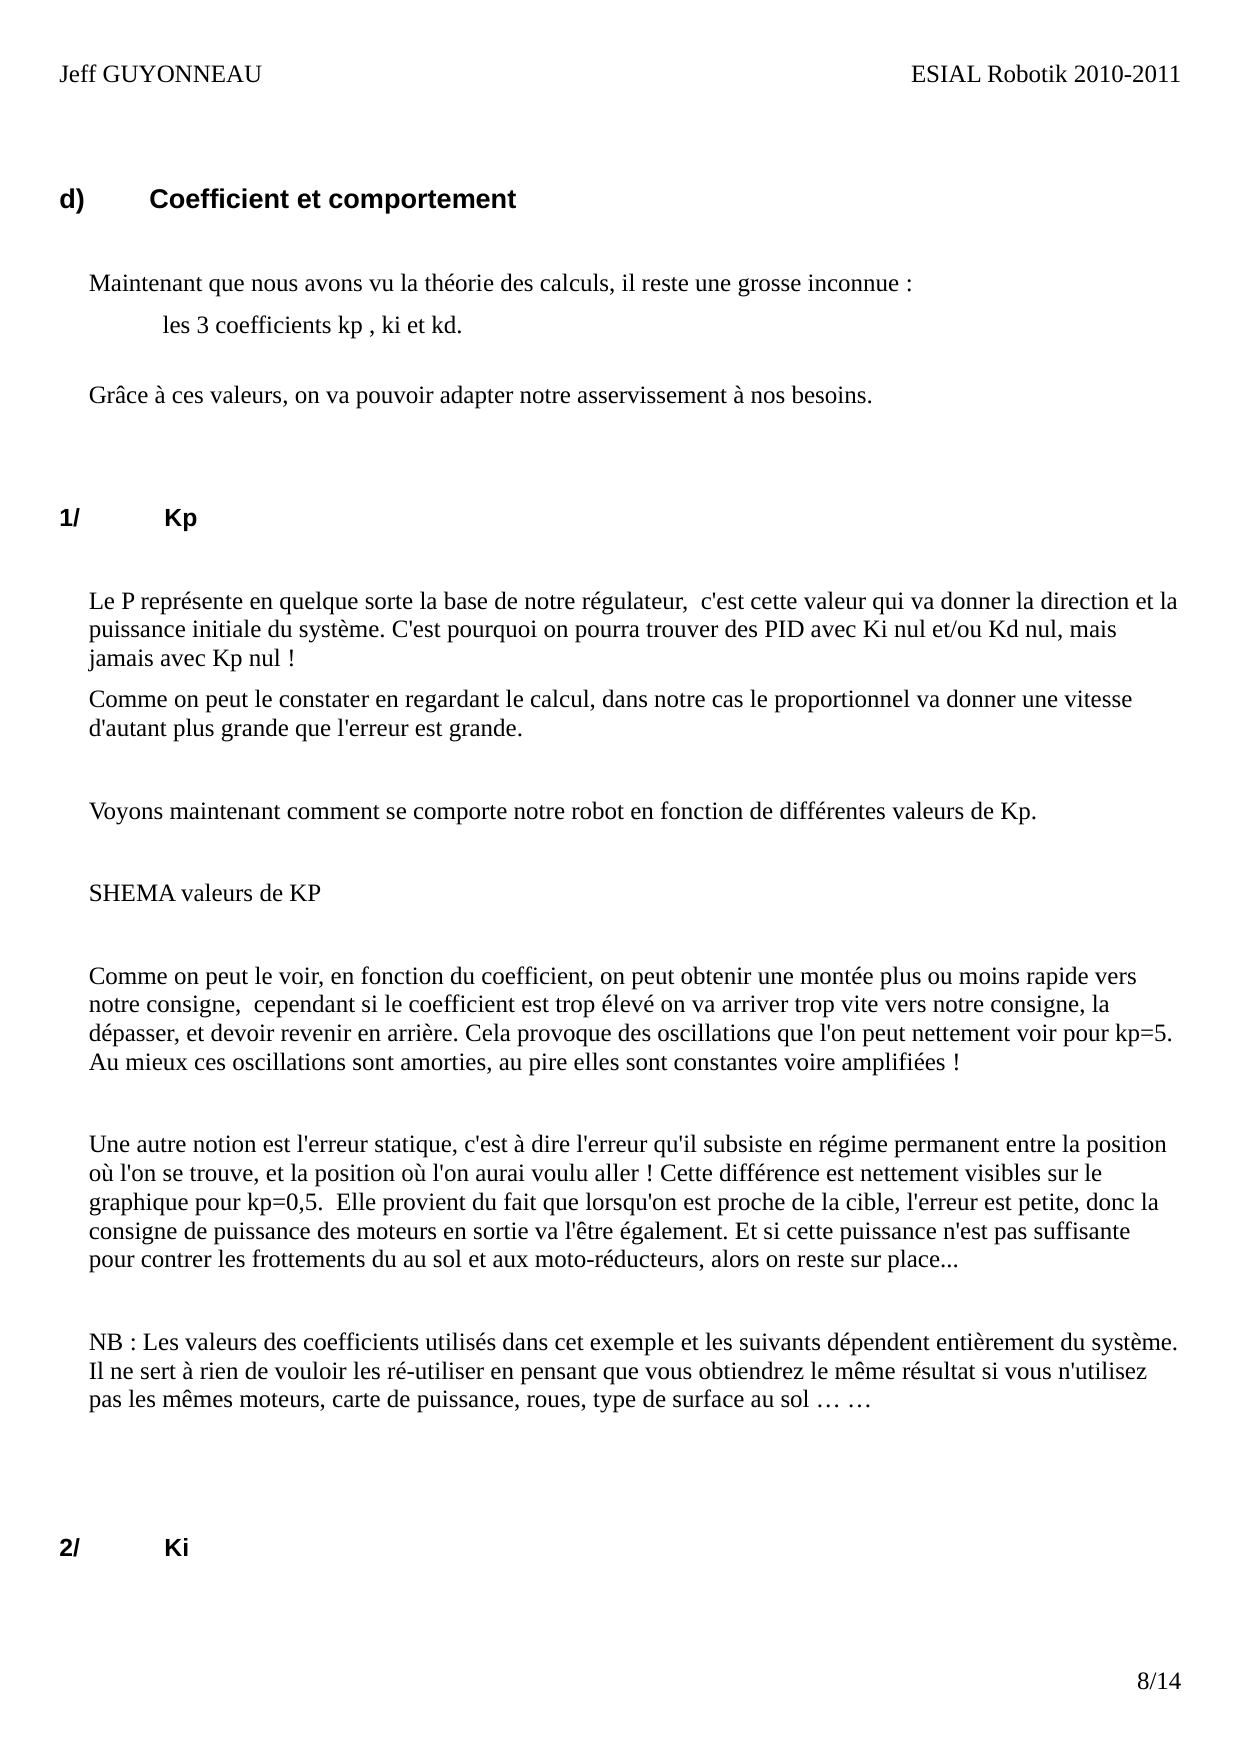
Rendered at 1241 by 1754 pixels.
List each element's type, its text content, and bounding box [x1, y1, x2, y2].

text Voyons maintenant comment se comporte notre robot en fonction de différentes valeurs de Kp. [88, 796, 1181, 824]
text NB : Les valeurs des coefficients utilisés dans cet exemple et les suivants dépendent entièrement du système. Il ne sert à rien de vouloir les ré-utiliser en pensant que vous obtiendrez le même résultat si vous n'utilisez pas les mêmes moteurs, carte de puissance, roues, type de surface au sol … … [88, 1327, 1181, 1413]
subtitle Kp [59, 503, 1181, 532]
subtitle Coefficient et comportement [59, 183, 1181, 215]
subtitle Ki [59, 1533, 1181, 1562]
text Comme on peut le constater en regardant le calcul, dans notre cas le proportionnel va donner une vitesse d'autant plus grande que l'erreur est grande. [88, 684, 1181, 742]
text Maintenant que nous avons vu la théorie des calculs, il reste une grosse inconnue : [88, 268, 1181, 297]
text les 3 coefficients kp , ki et kd. [88, 310, 1181, 367]
text Une autre notion est l'erreur statique, c'est à dire l'erreur qu'il subsiste en régime permanent entre la position où l'on se trouve, et la position où l'on aurai voulu aller ! Cette différence est nettement visibles sur le graphique pour kp=0,5. Elle provient du fait que lorsqu'on est proche de la cible, l'erreur est petite, donc la consigne de puissance des moteurs en sortie va l'être également. Et si cette puissance n'est pas suffisante pour contrer les frottements du au sol et aux moto-réducteurs, alors on reste sur place... [88, 1129, 1181, 1273]
text Comme on peut le voir, en fonction du coefficient, on peut obtenir une montée plus ou moins rapide vers notre consigne, cependant si le coefficient est trop élevé on va arriver trop vite vers notre consigne, la dépasser, et devoir revenir en arrière. Cela provoque des oscillations que l'on peut nettement voir pour kp=5. Au mieux ces oscillations sont amorties, au pire elles sont constantes voire amplifiées ! [88, 961, 1181, 1076]
text Grâce à ces valeurs, on va pouvoir adapter notre asservissement à nos besoins. [88, 380, 1181, 466]
text Le P représente en quelque sorte la base de notre régulateur, c'est cette valeur qui va donner la direction et la puissance initiale du système. C'est pourquoi on pourra trouver des PID avec Ki nul et/ou Kd nul, mais jamais avec Kp nul ! [88, 586, 1181, 672]
text SHEMA valeurs de KP [88, 878, 1181, 907]
